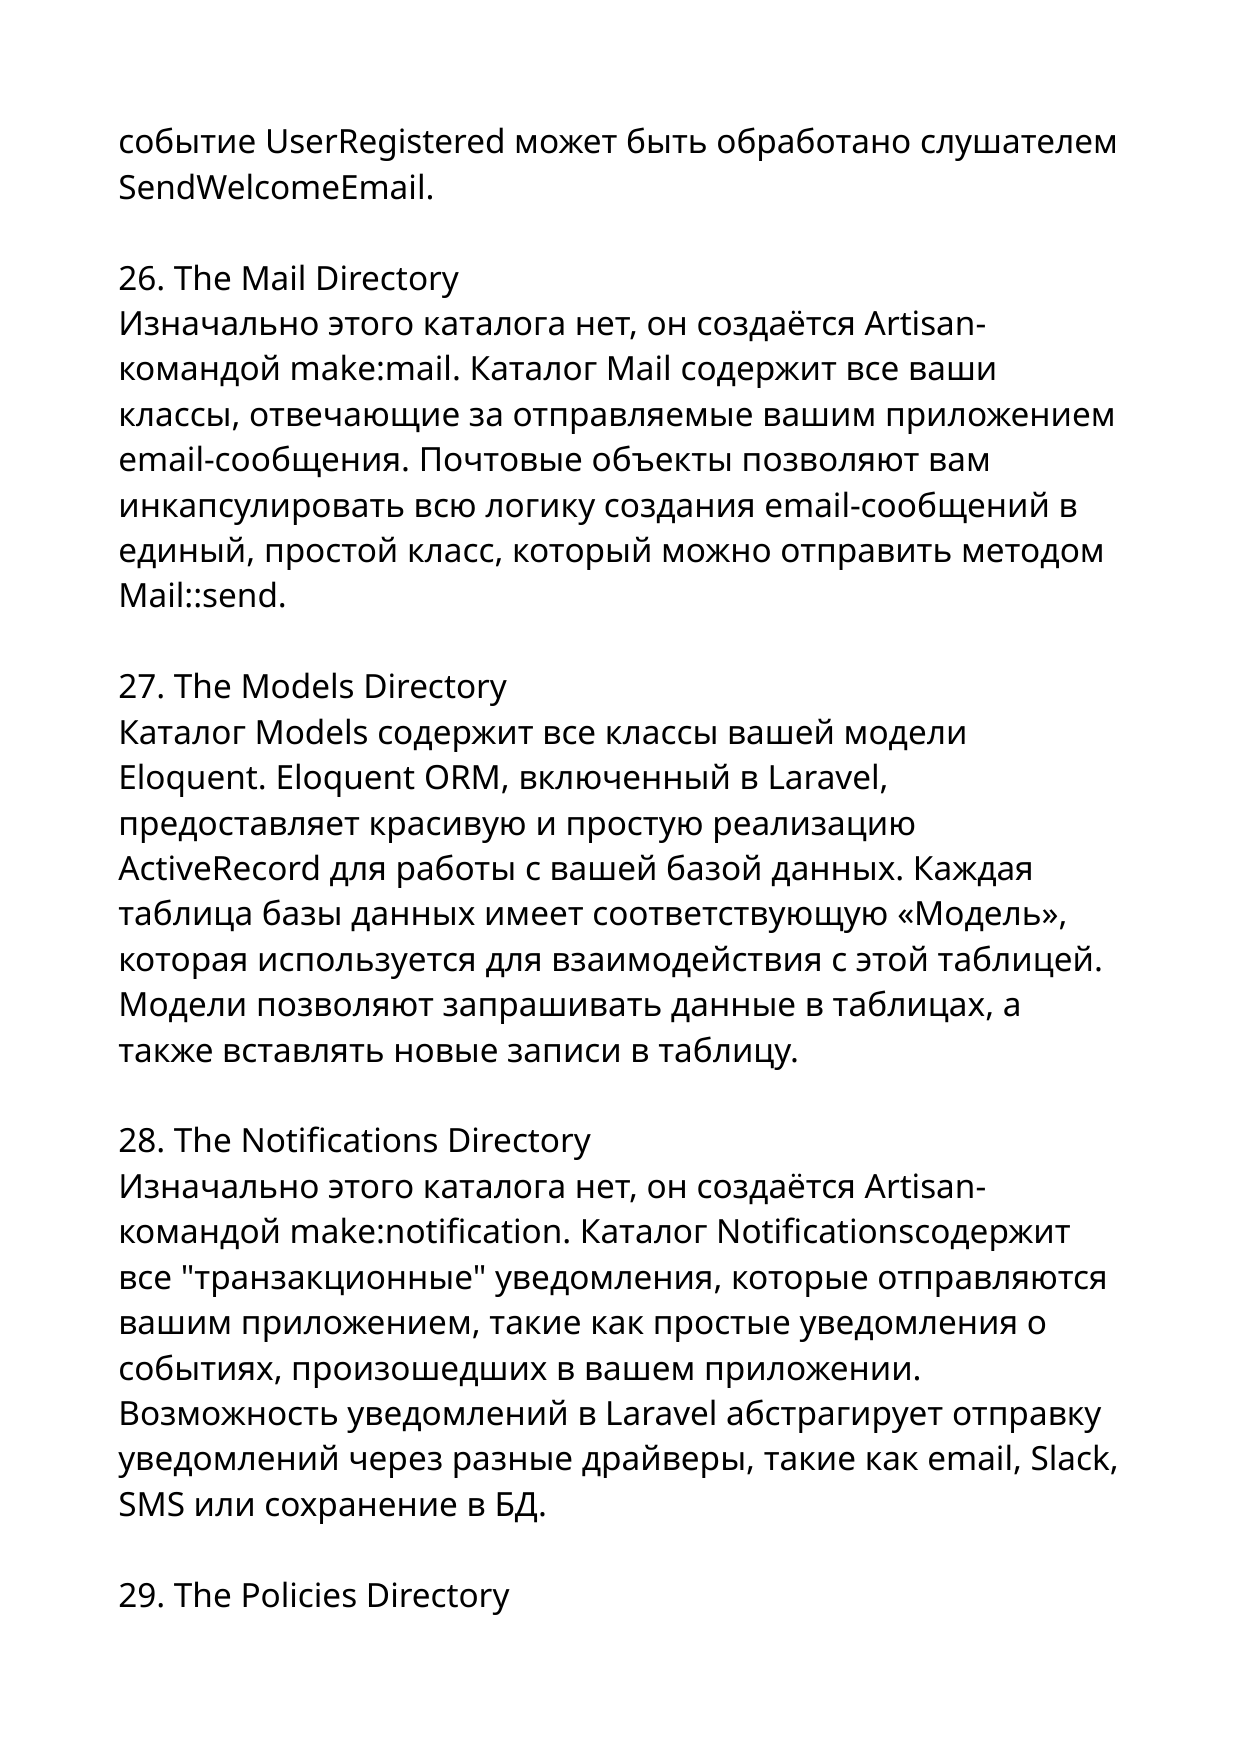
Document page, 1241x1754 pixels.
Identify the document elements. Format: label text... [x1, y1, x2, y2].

text Каталог Models содержит все классы вашей модели Eloquent. Eloquent ORM, включенный в Laravel, предоставляет красивую и простую реализацию ActiveRecord для работы с вашей базой данных. Каждая таблица базы данных имеет соответствующую «Модель», которая используется для взаимодействия с этой таблицей. Модели позволяют запрашивать данные в таблицах, а также вставлять новые записи в таблицу. [118, 708, 1122, 1072]
text Изначально этого каталога нет, он создаётся Artisan-командой make:mail. Каталог Mail содержит все ваши классы, отвечающие за отправляемые вашим приложением email-сообщения. Почтовые объекты позволяют вам инкапсулировать всю логику создания email-сообщений в единый, простой класс, который можно отправить методом Mail::send. [118, 300, 1122, 618]
text 27. The Models Directory [118, 663, 1122, 708]
text событие UserRegistered может быть обработано слушателем SendWelcomeEmail. [118, 118, 1122, 209]
text Изначально этого каталога нет, он создаётся Artisan-командой make:notification. Каталог Notificationsсодержит все "транзакционные" уведомления, которые отправляются вашим приложением, такие как простые уведомления о событиях, произошедших в вашем приложении. Возможность уведомлений в Laravel абстрагирует отправку уведомлений через разные драйверы, такие как email, Slack, SMS или сохранение в БД. [118, 1163, 1122, 1526]
text 26. The Mail Directory [118, 254, 1122, 300]
text 28. The Notifications Directory [118, 1117, 1122, 1163]
text 29. The Policies Directory [118, 1571, 1122, 1617]
